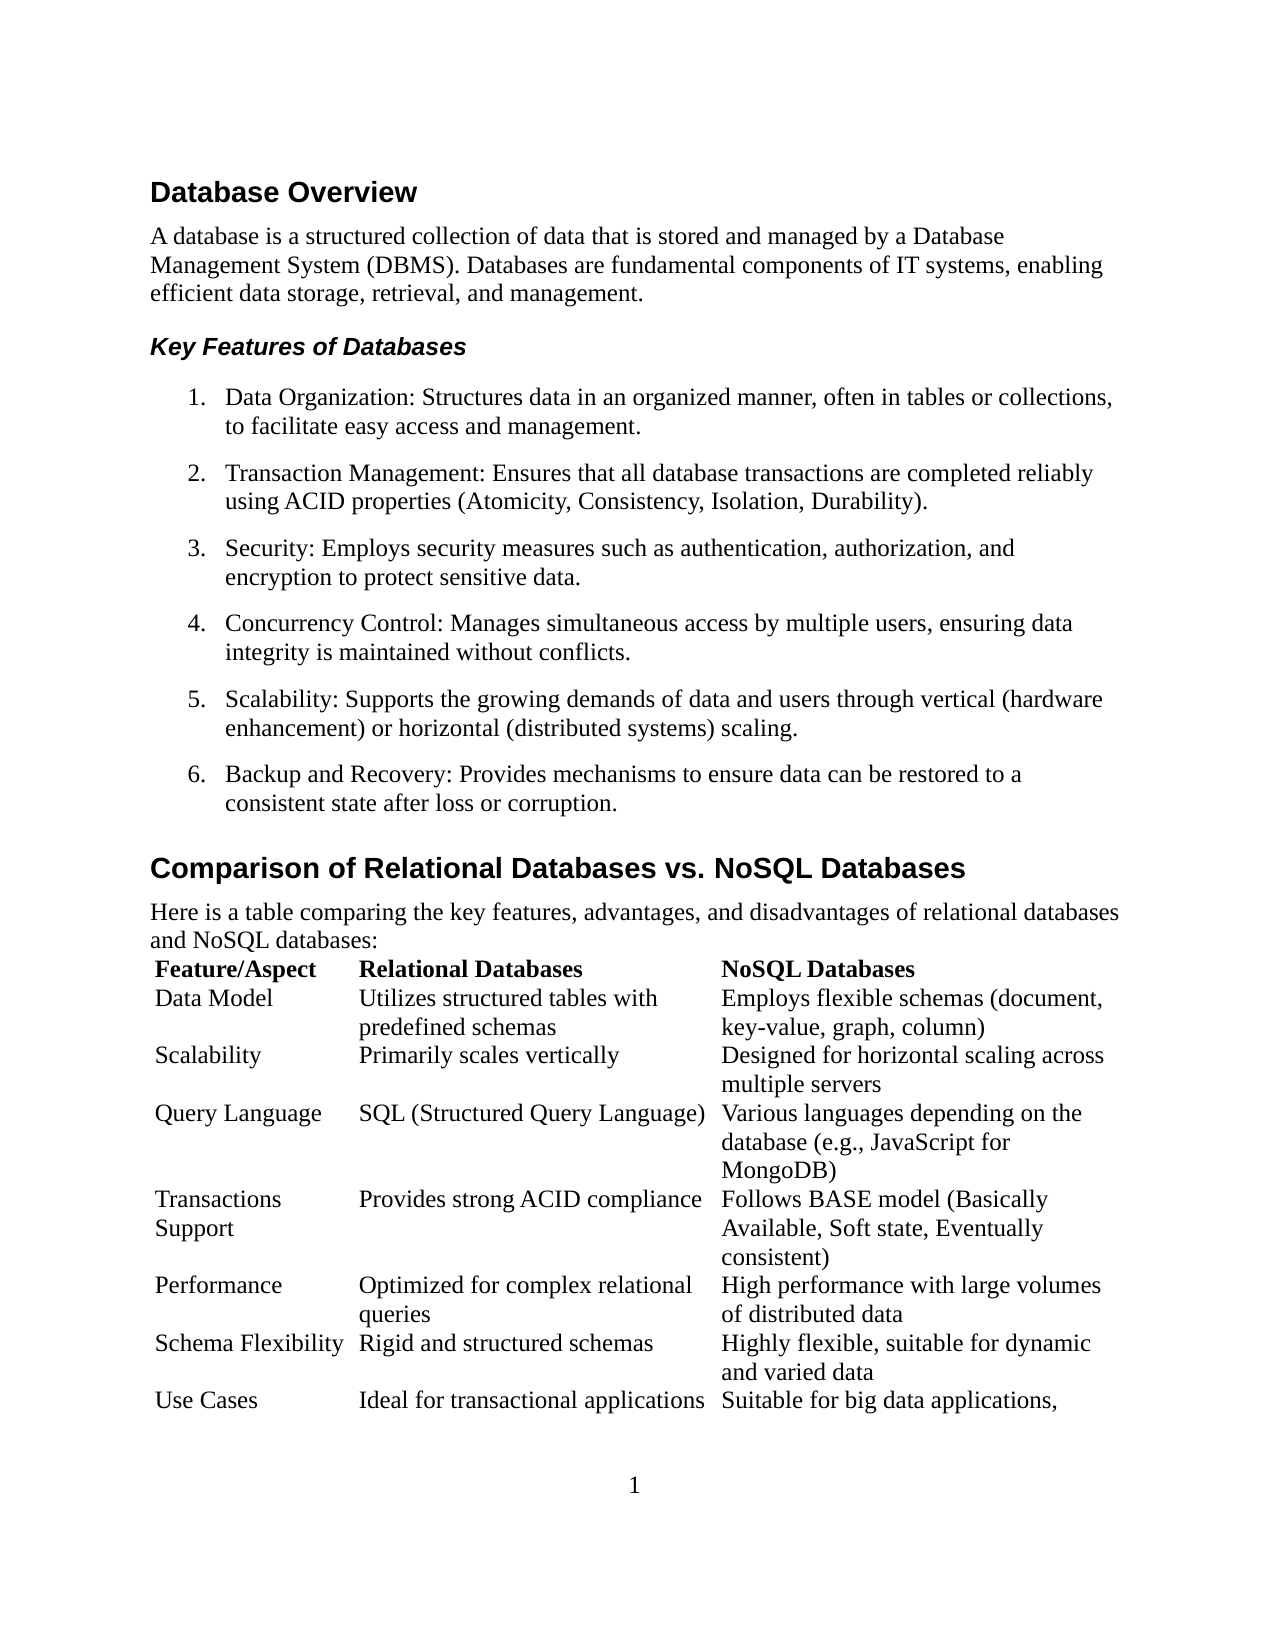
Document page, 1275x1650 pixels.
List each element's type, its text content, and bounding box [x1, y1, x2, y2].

subtitle Database Overview [150, 175, 1125, 208]
table_header NoSQL Databases [717, 954, 1125, 983]
table_cell Rigid and structured schemas [354, 1328, 717, 1386]
table_cell Employs flexible schemas (document, key-value, graph, column) [717, 983, 1125, 1041]
table_cell Various languages depending on the database (e.g., JavaScript for MongoDB) [717, 1098, 1125, 1184]
table_cell Provides strong ACID compliance [354, 1184, 717, 1271]
table_cell High performance with large volumes of distributed data [717, 1271, 1125, 1328]
table_cell Suitable for big data applications, [717, 1386, 1125, 1414]
list Security: Employs security measures such as authentication, authorization, and encryption to protect sensitive data. [187, 533, 1125, 591]
table_cell Query Language [150, 1098, 354, 1184]
table_cell Optimized for complex relational queries [354, 1271, 717, 1328]
table_cell Follows BASE model (Basically Available, Soft state, Eventually consistent) [717, 1184, 1125, 1271]
list Backup and Recovery: Provides mechanisms to ensure data can be restored to a consistent state after loss or corruption. [187, 759, 1125, 817]
text A database is a structured collection of data that is stored and managed by a Database Management System (DBMS). Databases are fundamental components of IT systems, enabling efficient data storage, retrieval, and management. [150, 221, 1125, 307]
table_cell Highly flexible, suitable for dynamic and varied data [717, 1328, 1125, 1386]
table_header Feature/Aspect [150, 954, 354, 983]
subtitle Key Features of Databases [150, 332, 1125, 361]
table_cell Data Model [150, 983, 354, 1041]
list Concurrency Control: Manages simultaneous access by multiple users, ensuring data integrity is maintained without conflicts. [187, 608, 1125, 666]
table_cell SQL (Structured Query Language) [354, 1098, 717, 1184]
table_cell Use Cases [150, 1386, 354, 1414]
table_cell Performance [150, 1271, 354, 1328]
table_cell Scalability [150, 1041, 354, 1098]
table_cell Transactions Support [150, 1184, 354, 1271]
table_cell Schema Flexibility [150, 1328, 354, 1386]
list Scalability: Supports the growing demands of data and users through vertical (hardware enhancement) or horizontal (distributed systems) scaling. [187, 684, 1125, 741]
table_cell Ideal for transactional applications [354, 1386, 717, 1414]
table_cell Primarily scales vertically [354, 1041, 717, 1098]
table_cell Designed for horizontal scaling across multiple servers [717, 1041, 1125, 1098]
table_cell Utilizes structured tables with predefined schemas [354, 983, 717, 1041]
subtitle Comparison of Relational Databases vs. NoSQL Databases [150, 851, 1125, 884]
list Transaction Management: Ensures that all database transactions are completed reliably using ACID properties (Atomicity, Consistency, Isolation, Durability). [187, 458, 1125, 515]
table_header Relational Databases [354, 954, 717, 983]
text Here is a table comparing the key features, advantages, and disadvantages of relational databases and NoSQL databases: [150, 897, 1125, 954]
list Data Organization: Structures data in an organized manner, often in tables or collections, to facilitate easy access and management. [187, 382, 1125, 440]
